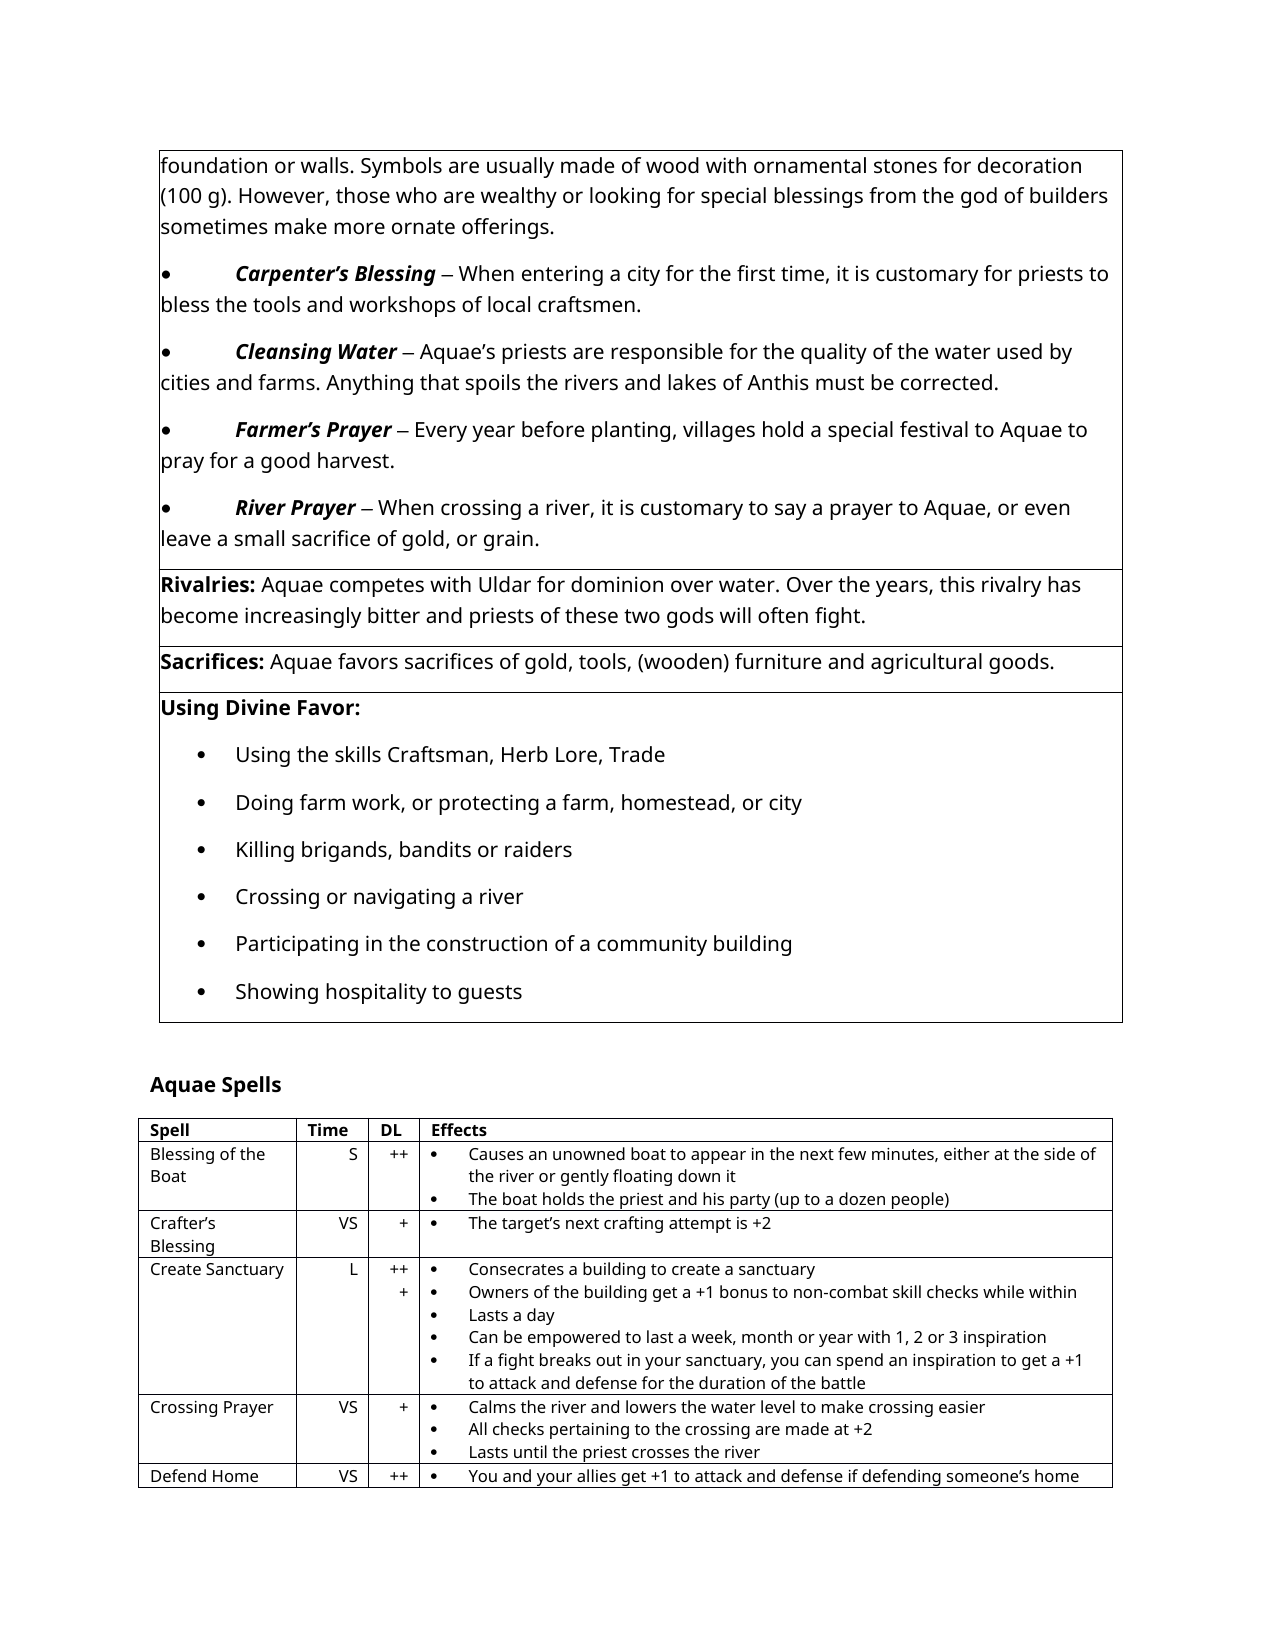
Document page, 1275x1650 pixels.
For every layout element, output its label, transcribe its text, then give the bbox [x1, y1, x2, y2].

table_cell foundation or walls. Symbols are usually made of wood with ornamental stones for decoration (100 g). However, those who are wealthy or looking for special blessings from the god of builders sometimes make more ornate offerings. Carpenter’s Blessing – When entering a city for the first time, it is customary for priests to bless the tools and workshops of local craftsmen. Cleansing Water – Aquae’s priests are responsible for the quality of the water used by cities and farms. Anything that spoils the rivers and lakes of Anthis must be corrected. Farmer’s Prayer – Every year before planting, villages hold a special festival to Aquae to pray for a good harvest. River Prayer – When crossing a river, it is customary to say a prayer to Aquae, or even leave a small sacrifice of gold, or grain. [160, 151, 1122, 569]
table_cell Crafter’s Blessing [139, 1211, 296, 1257]
table_cell VS [297, 1211, 368, 1257]
table_cell Causes an unowned boat to appear in the next few minutes, either at the side of the river or gently floating down it The boat holds the priest and his party (up to a dozen people) [420, 1142, 1112, 1210]
table_cell S [297, 1142, 368, 1210]
table_cell ++ [369, 1464, 419, 1487]
table_header Spell [139, 1119, 296, 1141]
table_header Time [297, 1119, 368, 1141]
table_cell VS [297, 1464, 368, 1487]
table_cell Crossing Prayer [139, 1395, 296, 1463]
table_cell Consecrates a building to create a sanctuary Owners of the building get a +1 bonus to non-combat skill checks while within Lasts a day Can be empowered to last a week, month or year with 1, 2 or 3 inspiration If a fight breaks out in your sanctuary, you can spend an inspiration to get a +1 to attack and defense for the duration of the battle [420, 1258, 1112, 1394]
table_cell The target’s next crafting attempt is +2 [420, 1211, 1112, 1257]
table_cell Sacrifices: Aquae favors sacrifices of gold, tools, (wooden) furniture and agricultural goods. [160, 647, 1122, 692]
table_cell Calms the river and lowers the water level to make crossing easier All checks pertaining to the crossing are made at +2 Lasts until the priest crosses the river [420, 1395, 1112, 1463]
table_cell L [297, 1258, 368, 1394]
table_cell ++ [369, 1142, 419, 1210]
table_cell Create Sanctuary [139, 1258, 296, 1394]
table_cell Rivalries: Aquae competes with Uldar for dominion over water. Over the years, this rivalry has become increasingly bitter and priests of these two gods will often fight. [160, 570, 1122, 646]
table_cell Defend Home [139, 1464, 296, 1487]
table_cell + [369, 1395, 419, 1463]
table_cell You and your allies get +1 to attack and defense if defending someone’s home Lasts a battle [420, 1464, 1112, 1487]
table_cell Using Divine Favor: Using the skills Craftsman, Herb Lore, Trade Doing farm work, or protecting a farm, homestead, or city Killing brigands, bandits or raiders Crossing or navigating a river Participating in the construction of a community building Showing hospitality to guests [160, 693, 1122, 1022]
text Aquae Spells [150, 1070, 1125, 1099]
table_cell VS [297, 1395, 368, 1463]
table_cell + [369, 1211, 419, 1257]
table_cell +++ [369, 1258, 419, 1394]
table_header Effects [420, 1119, 1112, 1141]
table_cell Blessing of the Boat [139, 1142, 296, 1210]
table_header DL [369, 1119, 419, 1141]
